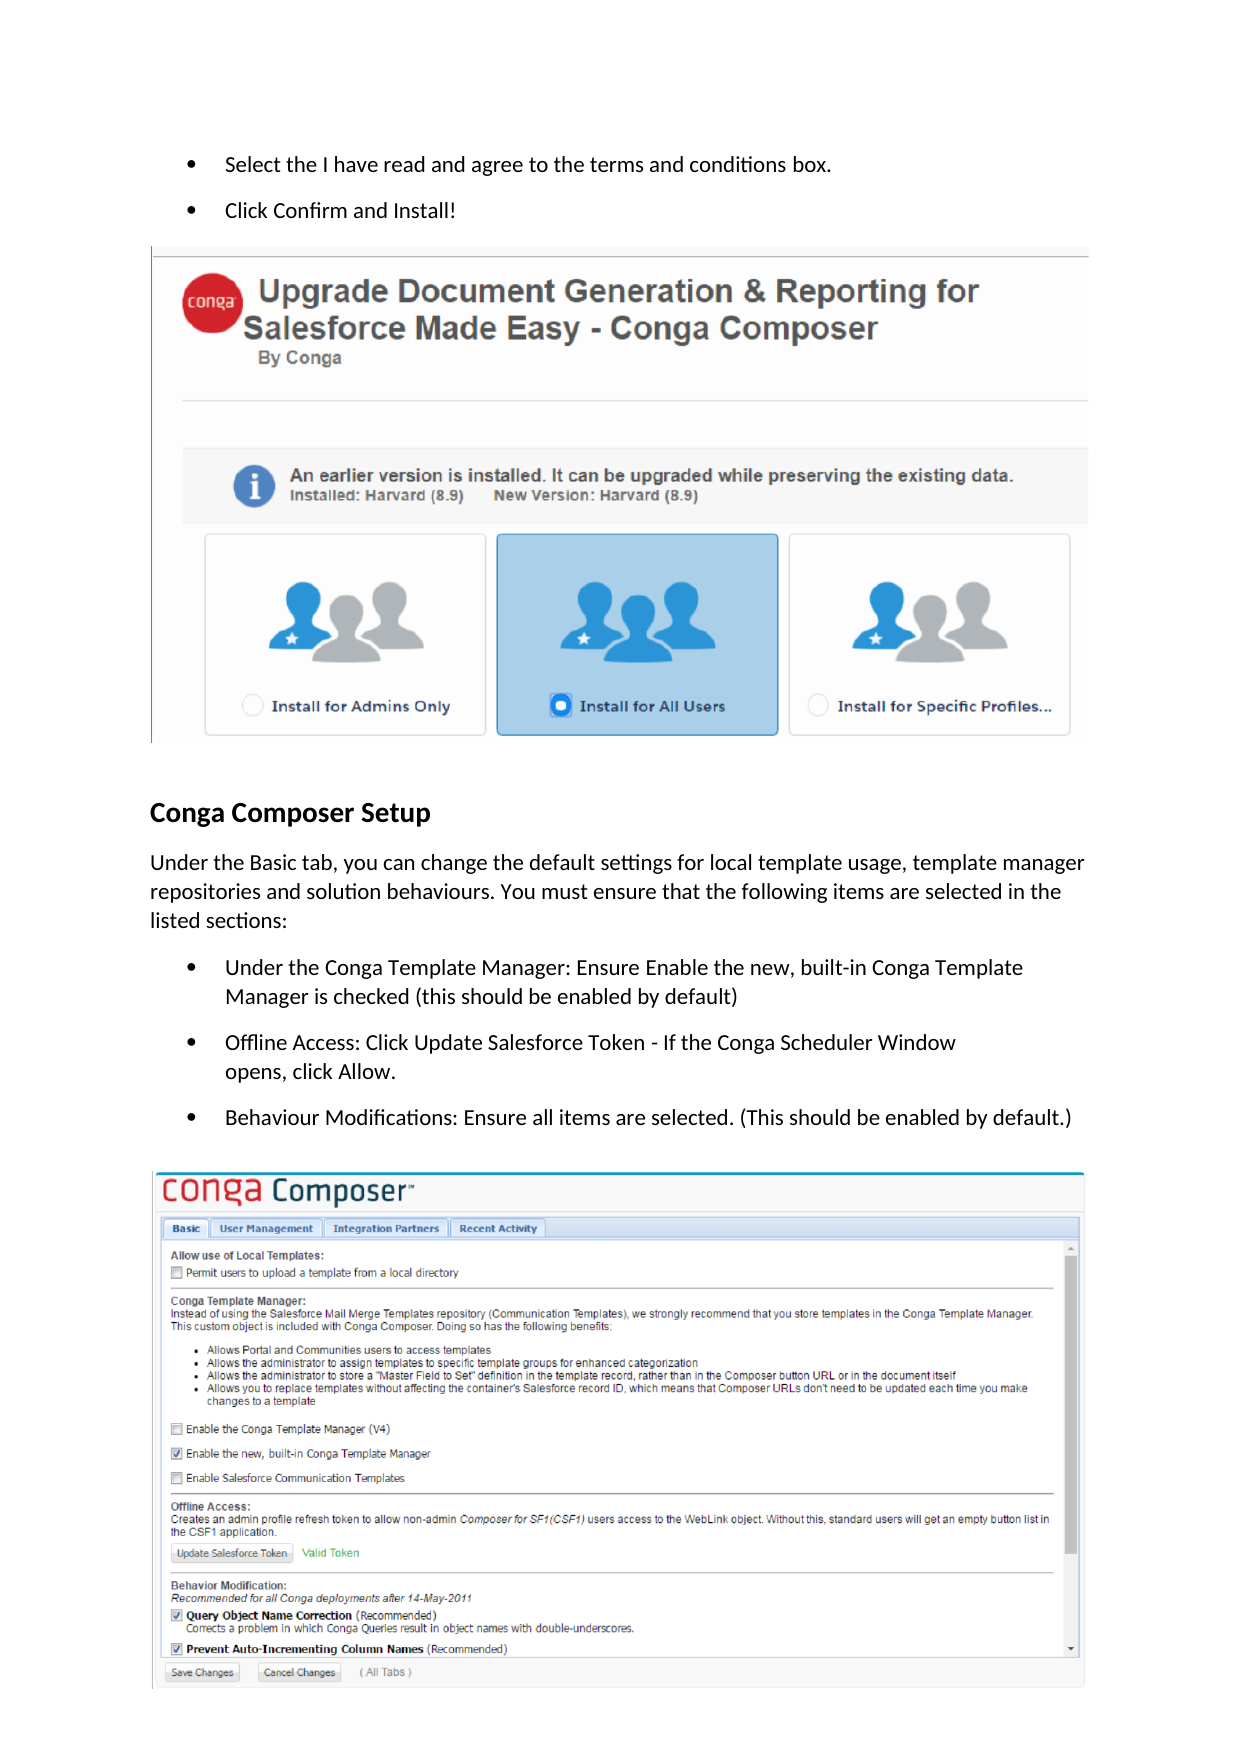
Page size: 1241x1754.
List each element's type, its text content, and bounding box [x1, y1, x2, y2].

list Select the I have read and agree to the terms and conditions box. [187, 150, 1090, 178]
list Click Confirm and Install! [187, 196, 1090, 224]
text Under the Basic tab, you can change the default settings for local template usage, template manager repositories and solution behaviours. You must ensure that the following items are selected in the listed sections: [150, 848, 1090, 935]
list Under the Conga Template Manager: Ensure Enable the new, built-in Conga Template Manager is checked (this should be enabled by default) [187, 953, 1090, 1010]
text Conga Composer Setup [150, 794, 1090, 829]
list Behaviour Modifications: Ensure all items are selected. (This should be enabled by default.) [187, 1103, 1090, 1132]
list Offline Access: Click Update Salesforce Token - If the Conga Scheduler Window opens, click Allow. [187, 1028, 1090, 1086]
